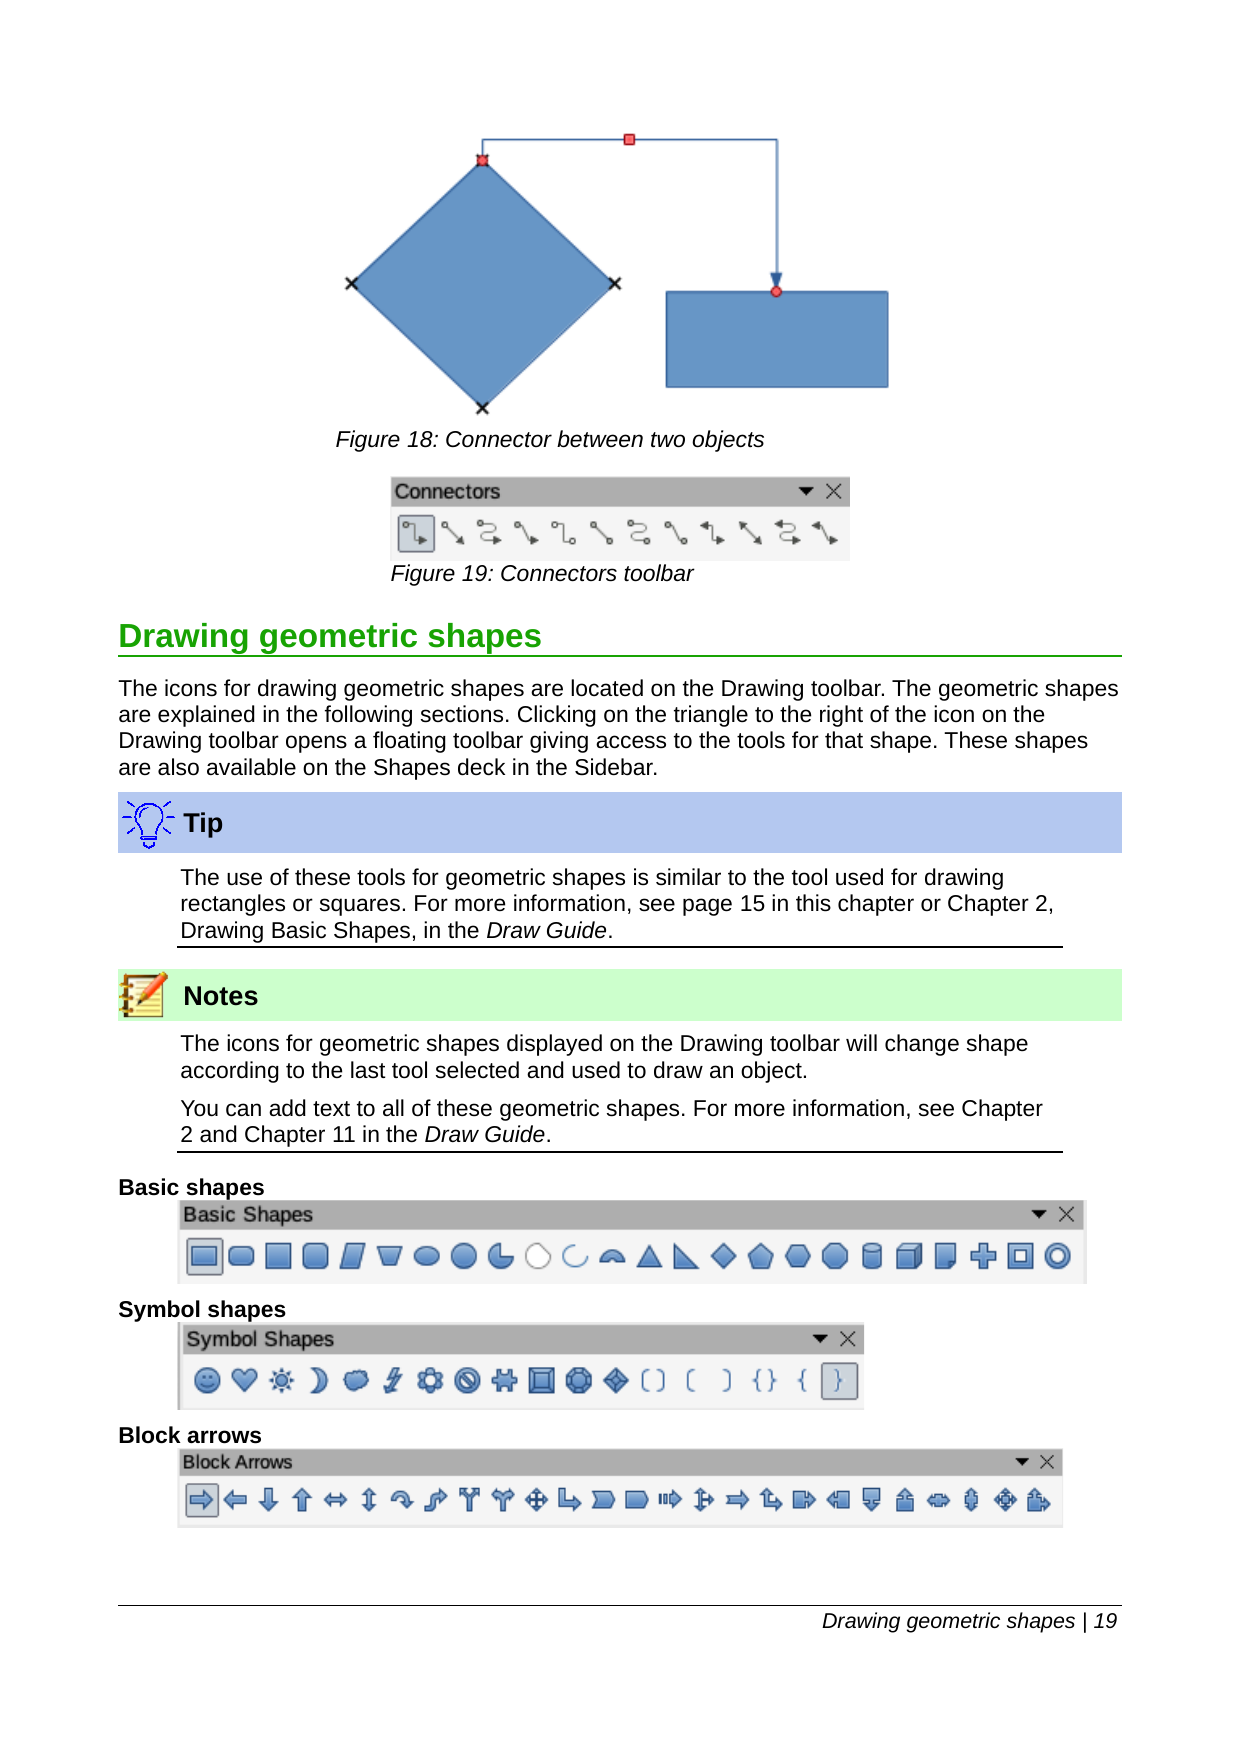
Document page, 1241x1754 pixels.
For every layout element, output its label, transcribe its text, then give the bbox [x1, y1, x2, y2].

text Symbol shapes [118, 1296, 1122, 1323]
text Block arrows [118, 1422, 1122, 1449]
text The icons for geometric shapes displayed on the Drawing toolbar will change shape according to the last tool selected and used to draw an object. [177, 1027, 1063, 1083]
picture [177, 1200, 1087, 1284]
picture [119, 970, 170, 1021]
text Basic shapes [118, 1174, 1122, 1200]
subtitle Tip [118, 792, 1122, 853]
subtitle Notes [118, 969, 1122, 1021]
picture [390, 476, 850, 561]
text Figure 19: Connectors toolbar [390, 561, 850, 587]
list You can add text to all of these geometric shapes. For more information, see Chapter 2 and Chapter 11 in the Draw Guide. [177, 1092, 1063, 1151]
text The icons for drawing geometric shapes are located on the Drawing toolbar. The geometric shapes are explained in the following sections. Clicking on the triangle to the right of the icon on the Drawing toolbar opens a floating toolbar giving access to the tools for that shape. These shapes are also available on the Shapes deck in the Sidebar. [118, 674, 1122, 780]
text Figure 18: Connector between two objects [335, 427, 905, 452]
text The use of these tools for geometric shapes is similar to the tool used for drawing rectangles or squares. For more information, see page 15 in this chapter or Chapter 2, Drawing Basic Shapes, in the Draw Guide. [177, 861, 1063, 946]
picture [177, 1448, 1064, 1528]
picture [335, 118, 905, 427]
subtitle Drawing geometric shapes [118, 616, 1122, 655]
picture [119, 793, 179, 853]
picture [177, 1322, 865, 1410]
